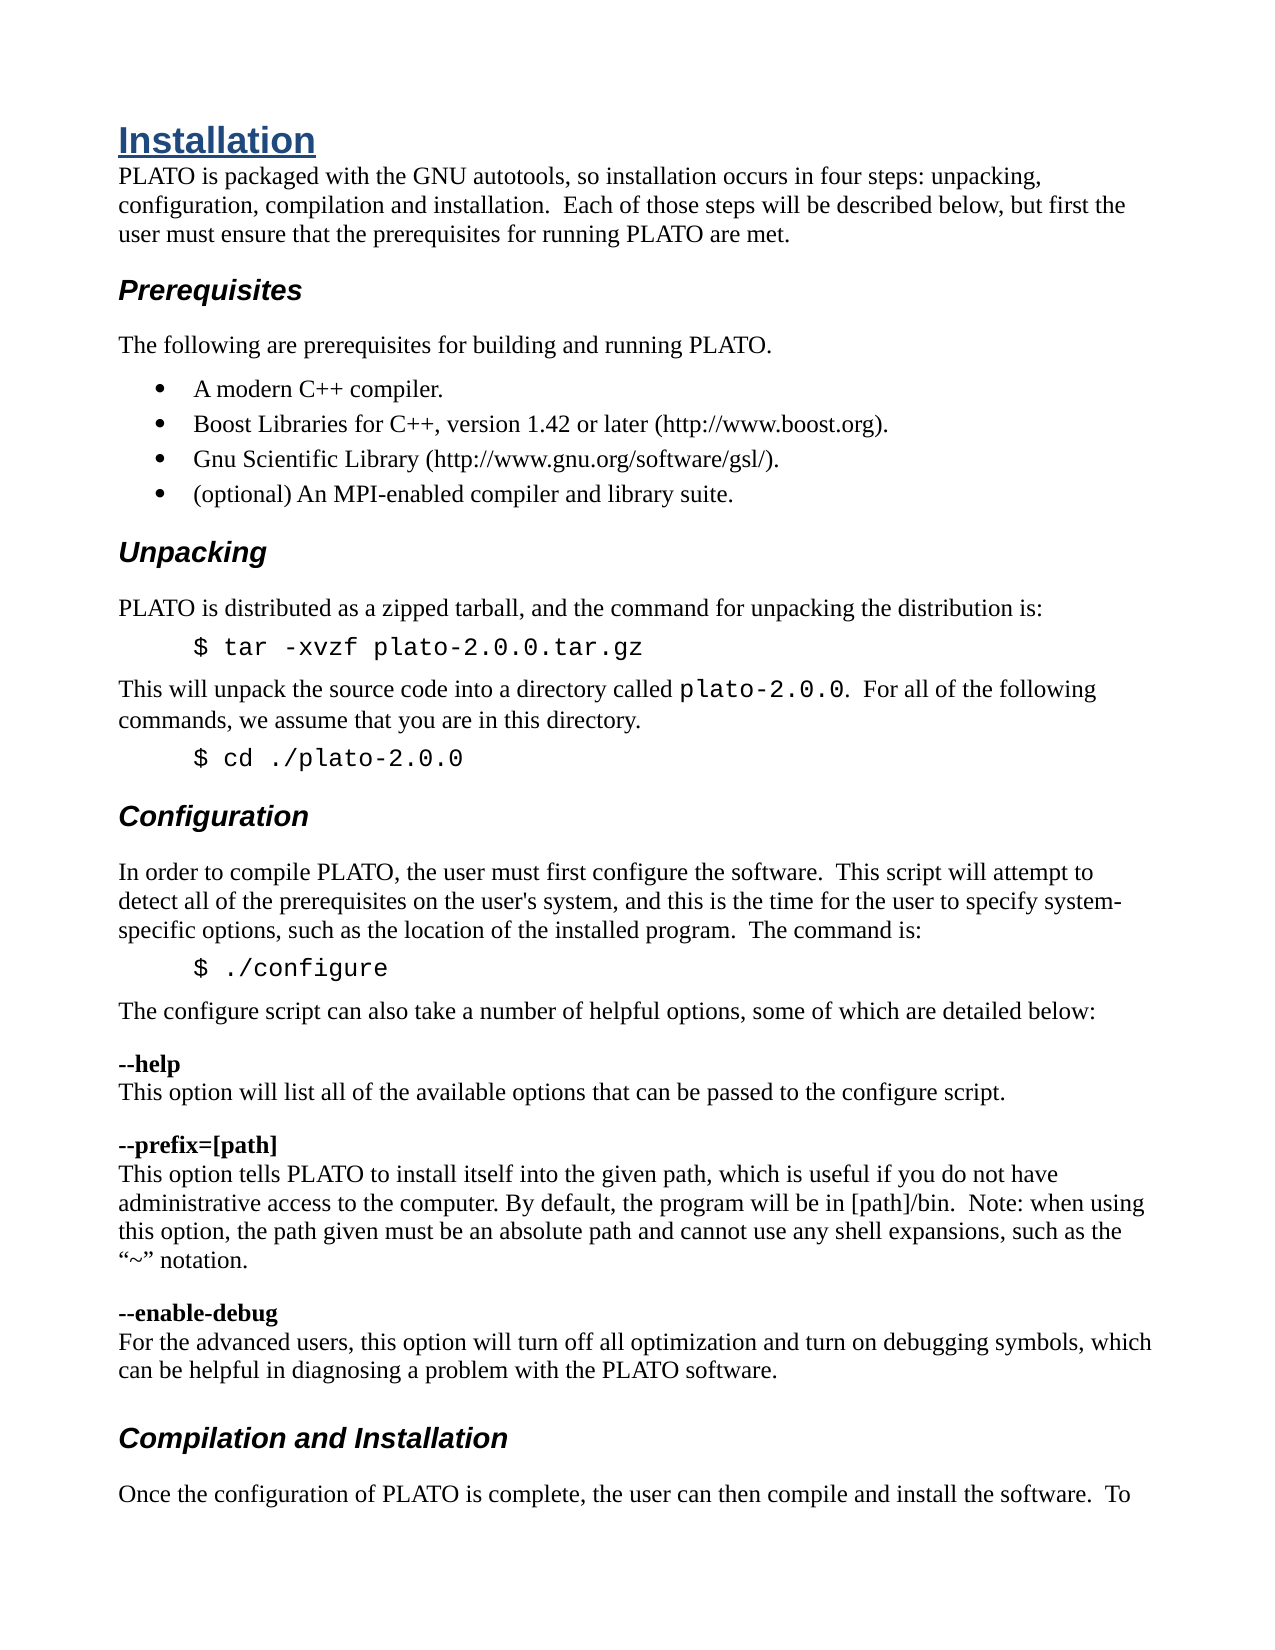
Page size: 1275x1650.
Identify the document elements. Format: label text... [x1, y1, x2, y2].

list Gnu Scientific Library (http://www.gnu.org/software/gsl/). [156, 444, 1157, 473]
text --help This option will list all of the available options that can be passed to the configure script. [118, 1049, 1157, 1106]
subtitle Configuration [118, 799, 1157, 833]
list A modern C++ compiler. [156, 374, 1157, 403]
text This will unpack the source code into a directory called plato-2.0.0. For all of the following commands, we assume that you are in this directory. [118, 674, 1157, 734]
text Once the configuration of PLATO is complete, the user can then compile and install the software. To [118, 1479, 1157, 1508]
text The configure script can also take a number of helpful options, some of which are detailed below: [118, 996, 1157, 1025]
text --enable-debug For the advanced users, this option will turn off all optimization and turn on debugging symbols, which can be helpful in diagnosing a problem with the PLATO software. [118, 1298, 1157, 1384]
subtitle Installation [118, 118, 1157, 161]
text PLATO is packaged with the GNU autotools, so installation occurs in four steps: unpacking, configuration, compilation and installation. Each of those steps will be described below, but first the user must ensure that the prerequisites for running PLATO are met. [118, 161, 1157, 247]
list Boost Libraries for C++, version 1.42 or later (http://www.boost.org). [156, 409, 1157, 438]
text --prefix=[path] This option tells PLATO to install itself into the given path, which is useful if you do not have administrative access to the computer. By default, the program will be in [path]/bin. Note: when using this option, the path given must be an absolute path and cannot use any shell expansions, such as the “~” notation. [118, 1130, 1157, 1274]
text In order to compile PLATO, the user must first configure the software. This script will attempt to detect all of the prerequisites on the user's system, and this is the time for the user to specify system-specific options, such as the location of the installed program. The command is: [118, 857, 1157, 944]
text $ cd ./plato-2.0.0 [193, 746, 1157, 774]
subtitle Unpacking [118, 535, 1157, 569]
text The following are prerequisites for building and running PLATO. [118, 331, 1157, 359]
list (optional) An MPI-enabled compiler and library suite. [156, 479, 1157, 507]
subtitle Compilation and Installation [118, 1421, 1157, 1454]
subtitle Prerequisites [118, 272, 1157, 306]
text $ ./configure [193, 956, 1082, 984]
text $ tar -xvzf plato-2.0.0.tar.gz [193, 634, 1082, 662]
text PLATO is distributed as a zipped tarball, and the command for unpacking the distribution is: [118, 593, 1157, 622]
